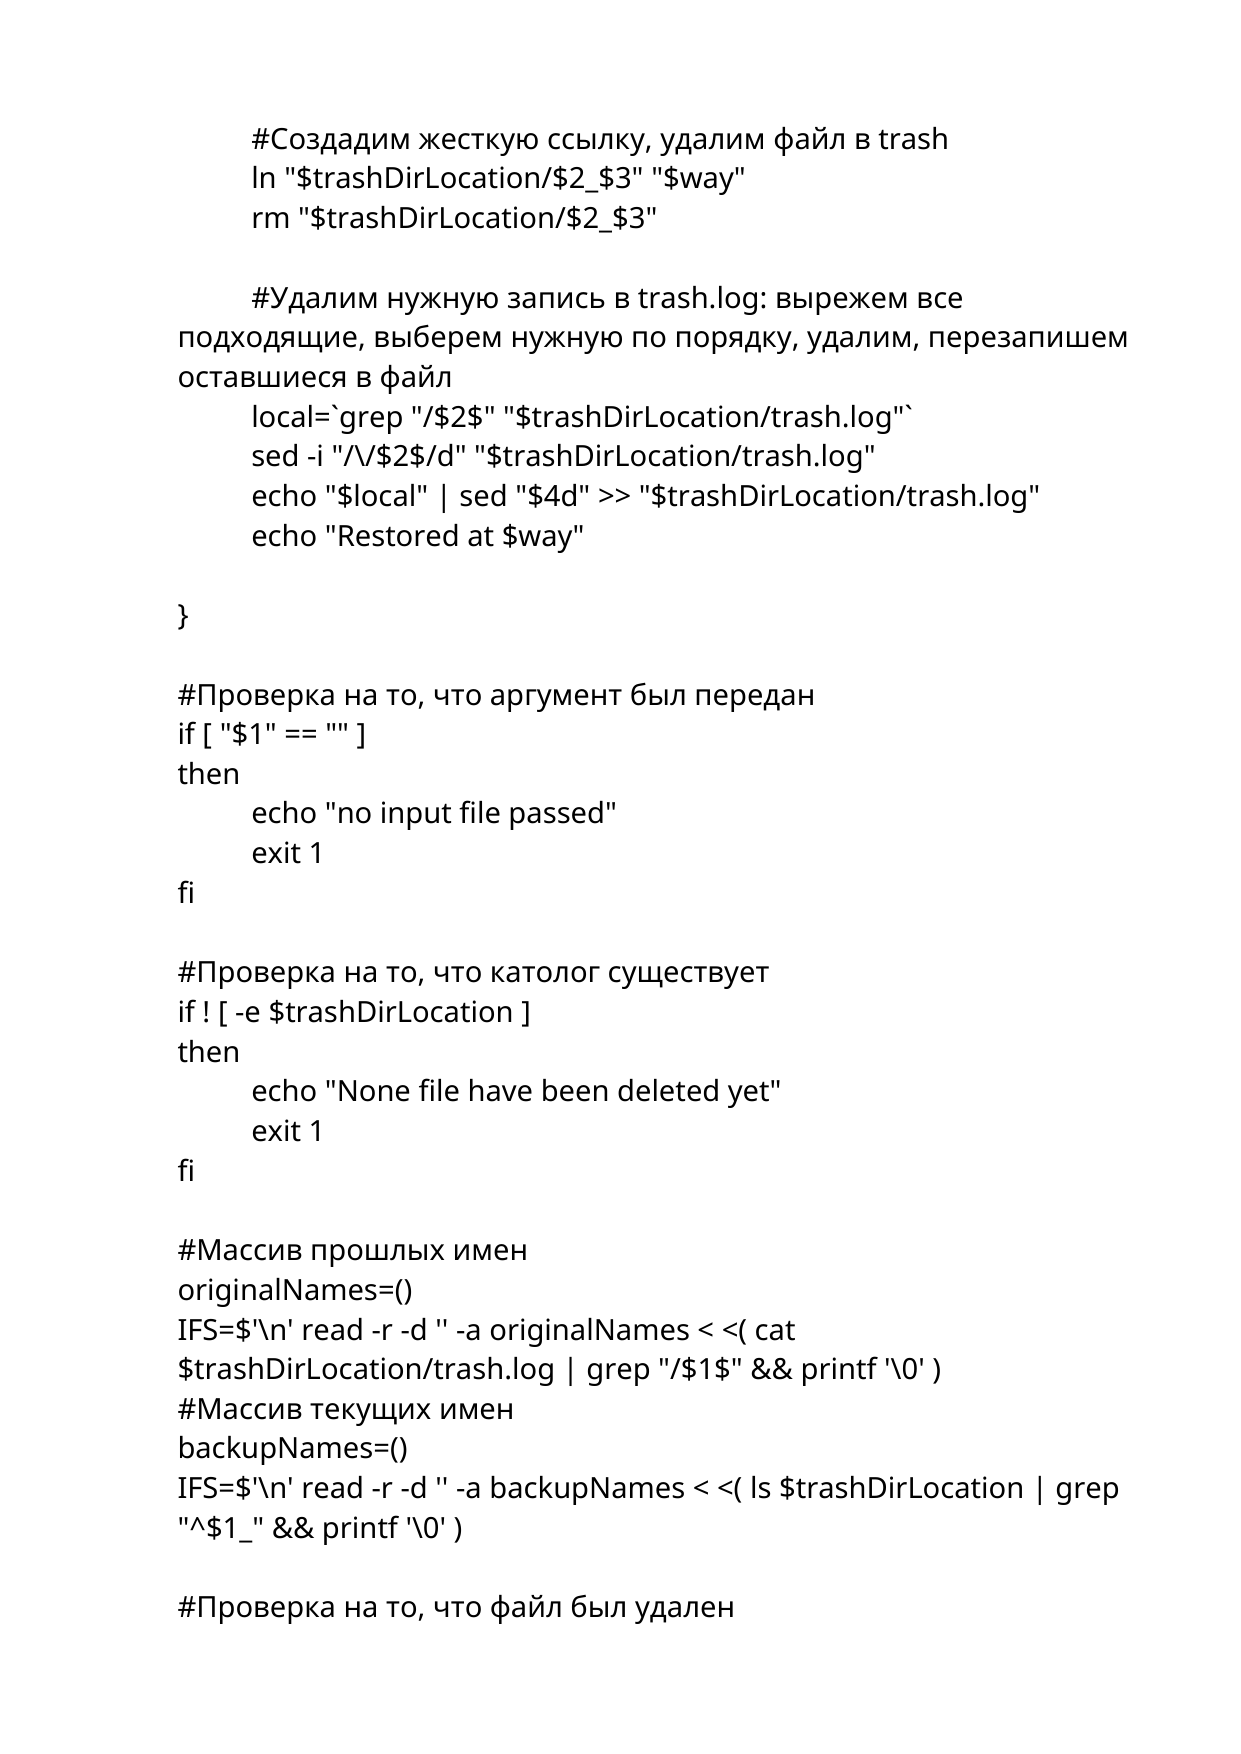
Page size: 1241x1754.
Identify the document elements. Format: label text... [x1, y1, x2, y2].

text } [177, 594, 1152, 634]
text echo "None file have been deleted yet" [177, 1071, 1152, 1110]
text #Проверка на то, что аргумент был передан [177, 674, 1152, 713]
text #Удалим нужную запись в trash.log: вырежем все подходящие, выберем нужную по порядку, удалим, перезапишем оставшиеся в файл [177, 277, 1152, 396]
text exit 1 [177, 1110, 1152, 1150]
text #Массив текущих имен [177, 1388, 1152, 1428]
text echo "no input file passed" [177, 793, 1152, 832]
text local=`grep "/$2$" "$trashDirLocation/trash.log"` [177, 396, 1152, 436]
text echo "Restored at $way" [177, 515, 1152, 555]
text #Массив прошлых имен [177, 1229, 1152, 1269]
text backupNames=() [177, 1428, 1152, 1467]
text IFS=$'\n' read -r -d '' -a backupNames < <( ls $trashDirLocation | grep "^$1_" && printf '\0' ) [177, 1467, 1152, 1547]
text #Проверка на то, что католог существует [177, 952, 1152, 991]
text then [177, 753, 1152, 793]
text IFS=$'\n' read -r -d '' -a originalNames < <( cat $trashDirLocation/trash.log | grep "/$1$" && printf '\0' ) [177, 1309, 1152, 1388]
text fi [177, 1150, 1152, 1190]
text echo "$local" | sed "$4d" >> "$trashDirLocation/trash.log" [177, 475, 1152, 515]
text then [177, 1031, 1152, 1071]
text #Создадим жесткую ссылку, удалим файл в trash [177, 118, 1152, 158]
text rm "$trashDirLocation/$2_$3" [177, 197, 1152, 237]
text if [ "$1" == "" ] [177, 713, 1152, 753]
text ln "$trashDirLocation/$2_$3" "$way" [177, 158, 1152, 197]
text #Проверка на то, что файл был удален [177, 1587, 1152, 1626]
text sed -i "/\/$2$/d" "$trashDirLocation/trash.log" [177, 436, 1152, 475]
text originalNames=() [177, 1269, 1152, 1309]
text fi [177, 872, 1152, 912]
text if ! [ -e $trashDirLocation ] [177, 991, 1152, 1031]
text exit 1 [177, 832, 1152, 872]
